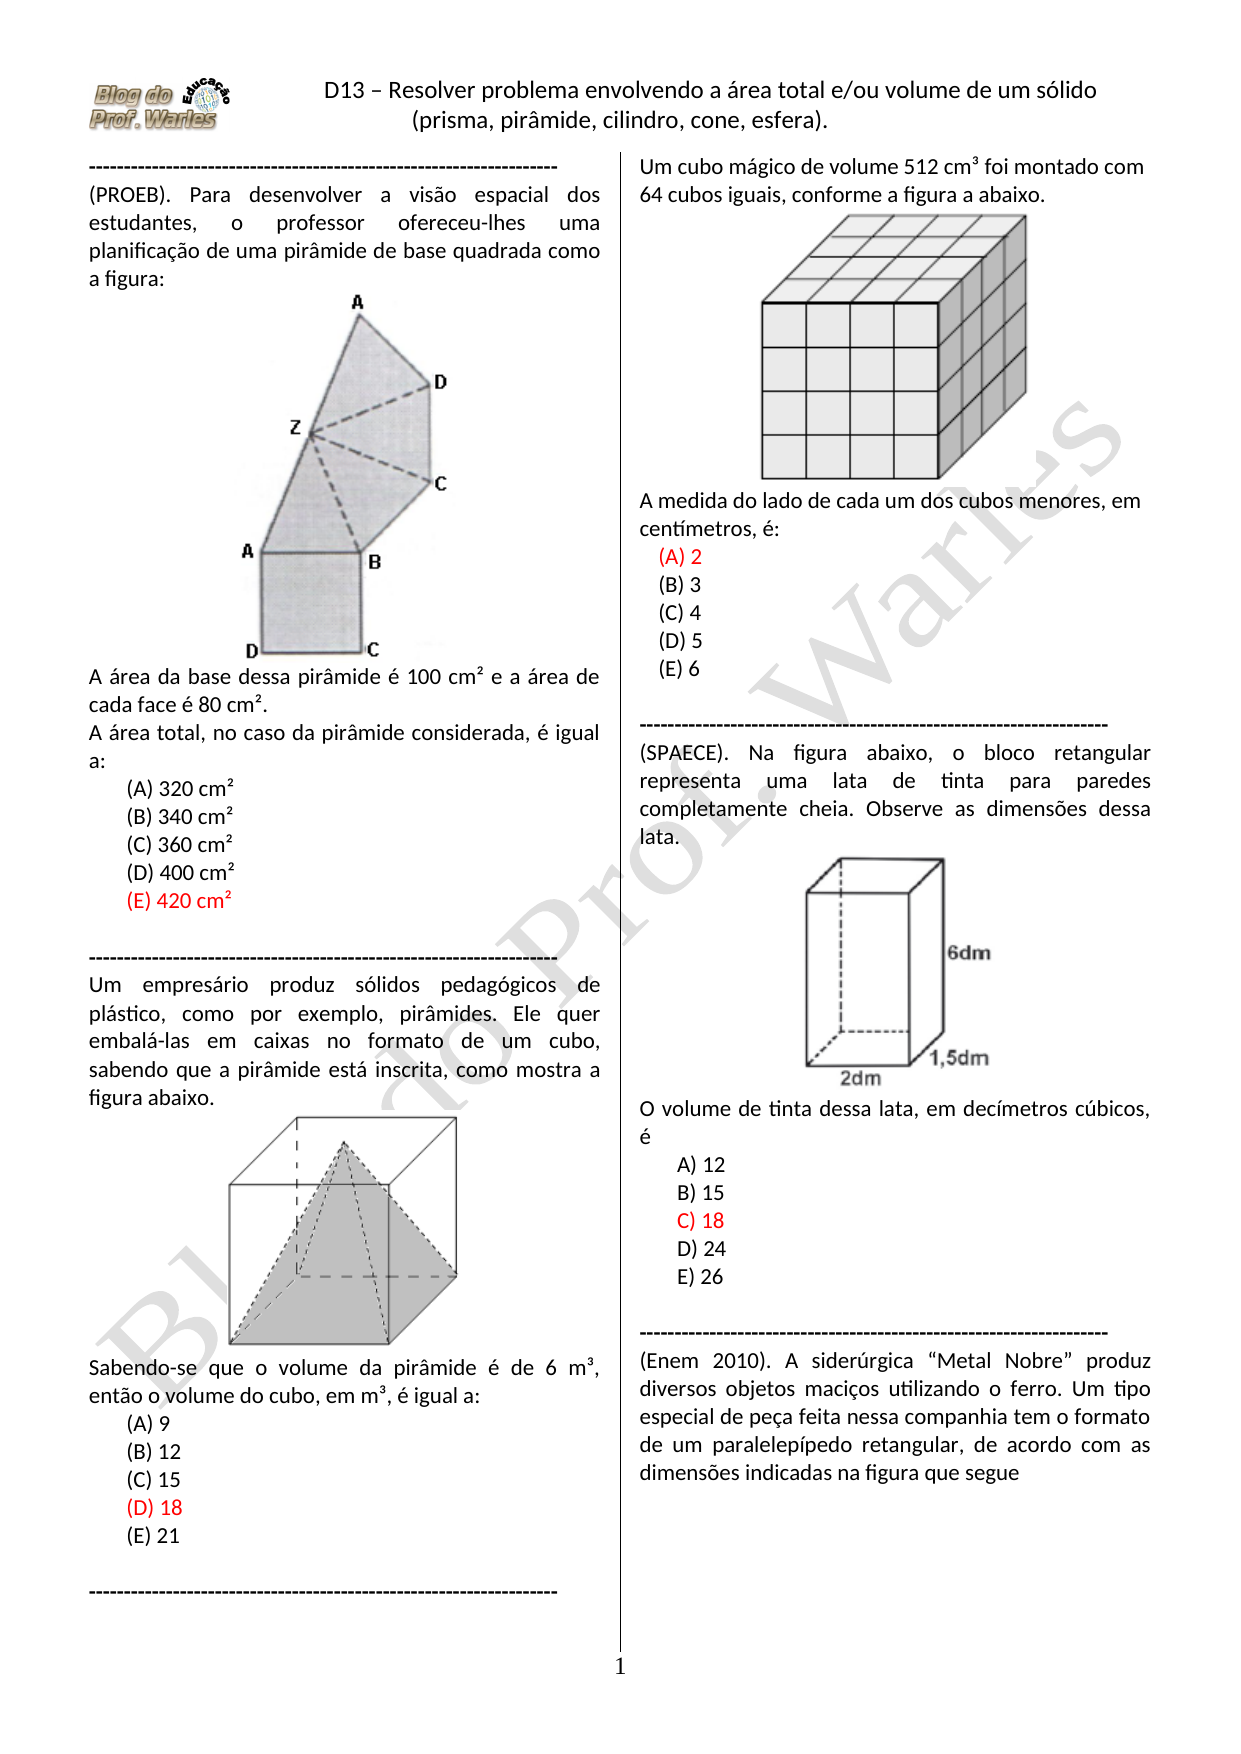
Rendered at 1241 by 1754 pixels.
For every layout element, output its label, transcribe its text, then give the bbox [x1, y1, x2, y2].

text A) 12 [677, 1150, 1152, 1178]
text A medida do lado de cada um dos cubos menores, em centímetros, é: [967, 486, 1152, 542]
text (E) 6 [658, 654, 823, 682]
text ------------------------------------------------------------------- [639, 710, 1152, 738]
text [947, 542, 1152, 570]
text (E) 420 cm² [126, 887, 601, 914]
text A área da base dessa pirâmide é 100 cm² e a área de cada face é 80 cm². [89, 662, 601, 718]
text (SPAECE). Na figura abaixo, o bloco retangular representa uma lata de tinta para paredes completamente cheia. Observe as dimensões dessa lata. [639, 738, 1152, 850]
text (B) 3 [658, 570, 969, 598]
text [826, 660, 881, 682]
text [856, 654, 875, 662]
picture [795, 850, 996, 1094]
text (C) 15 [126, 1465, 601, 1493]
text (D) 400 cm² [126, 858, 601, 887]
text Um cubo mágico de volume 512 cm³ foi montado com 64 cubos iguais, conforme a figura a abaixo. [639, 152, 1152, 208]
text (Enem 2010). A siderúrgica “Metal Nobre” produz diversos objetos maciços utilizando o ferro. Um tipo especial de peça feita nessa companhia tem o formato de um paralelepípedo retangular, de acordo com as dimensões indicadas na figura que segue [639, 1346, 1152, 1486]
text (B) 12 [126, 1437, 601, 1465]
text ------------------------------------------------------------------- [89, 943, 540, 971]
text [857, 598, 917, 626]
text [881, 654, 1152, 682]
text O volume de tinta dessa lata, em decímetros cúbicos, é [639, 1094, 1152, 1150]
picture [754, 208, 1036, 486]
text (C) 360 cm² [89, 831, 601, 858]
text Um empresário produz sólidos pedagógicos de plástico, como por exemplo, pirâmides. Ele quer embalá-las em caixas no formato de um cubo, sabendo que a pirâmide está inscrita, como mostra a figura abaixo. [89, 971, 601, 1111]
text A medida do lado de cada um dos cubos menores, em centímetros, é: [639, 486, 1000, 542]
text (PROEB). Para desenvolver a visão espacial dos estudantes, o professor ofereceu-lhes uma planificação de uma pirâmide de base quadrada como a figura: [89, 180, 601, 292]
text (A) 320 cm² [89, 774, 601, 802]
text [909, 601, 939, 626]
text [942, 598, 1152, 626]
picture [233, 292, 456, 663]
text (E) 21 [126, 1521, 601, 1549]
text D) 24 [677, 1234, 1152, 1262]
picture [227, 1110, 463, 1353]
text ------------------------------------------------------------------- [639, 1318, 1152, 1346]
text (D) 18 [126, 1493, 601, 1521]
text (B) 340 cm² [89, 802, 601, 831]
text Sabendo-se que o volume da pirâmide é de 6 m³, então o volume do cubo, em m³, é igual a: [89, 1353, 165, 1409]
text Sabendo-se que o volume da pirâmide é de 6 m³, então o volume do cubo, em m³, é igual a: [163, 1353, 601, 1409]
text ------------------------------------------------------------------- [89, 1577, 601, 1605]
text [968, 570, 1152, 598]
text (A) 9 [126, 1409, 601, 1437]
text (D) 5 [658, 626, 871, 654]
text (A) 2 [658, 542, 946, 570]
text [869, 626, 1152, 654]
text ------------------------------------------------------------------- [89, 152, 601, 180]
text C) 18 [677, 1206, 1152, 1234]
text A área total, no caso da pirâmide considerada, é igual a: [89, 718, 601, 774]
text (C) 4 [658, 598, 858, 626]
text E) 26 [677, 1262, 1152, 1290]
text B) 15 [677, 1178, 1152, 1206]
picture [88, 77, 230, 132]
